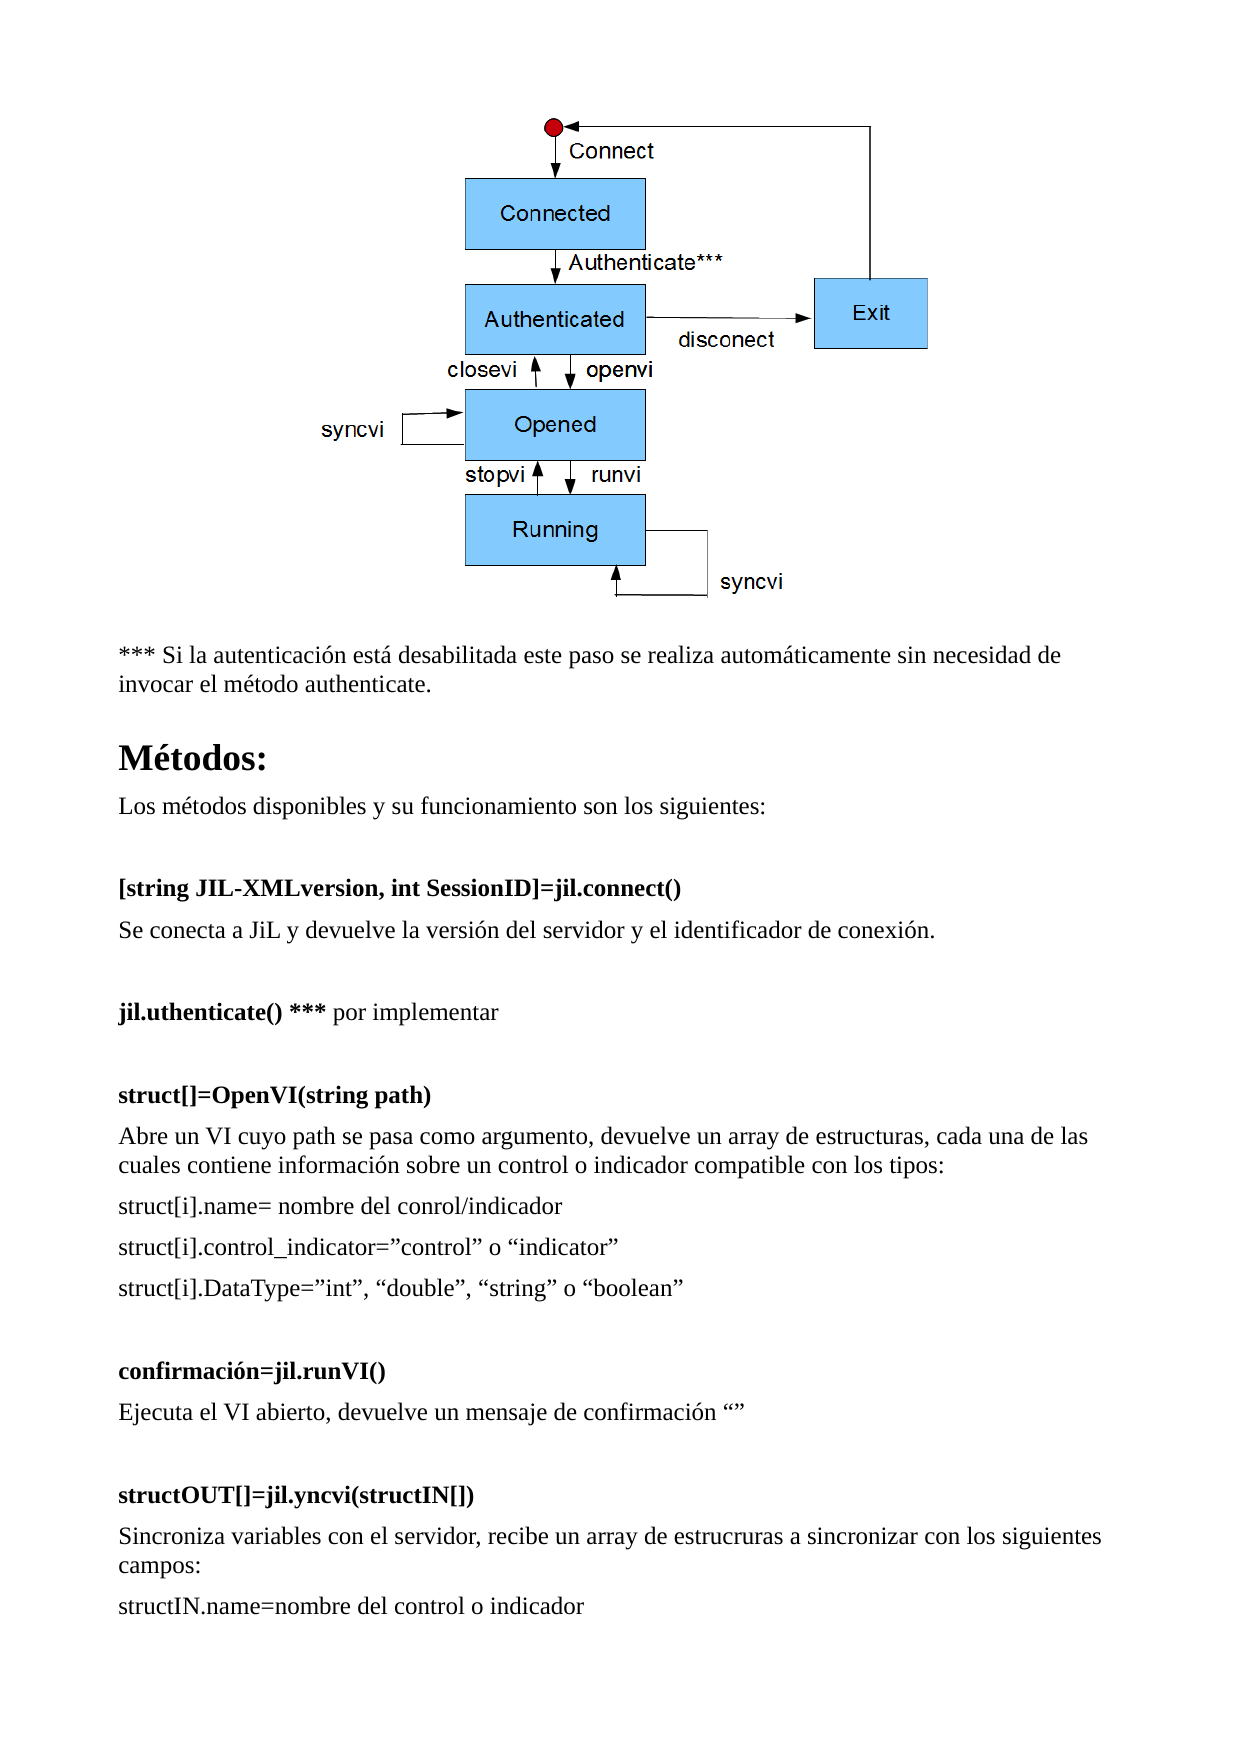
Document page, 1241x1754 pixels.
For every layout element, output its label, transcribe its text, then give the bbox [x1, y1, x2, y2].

text struct[]=OpenVI(string path) [118, 1080, 1122, 1108]
text *** Si la autenticación está desabilitada este paso se realiza automáticamente sin necesidad de invocar el método authenticate. [118, 640, 1122, 698]
text structIN.name=nombre del control o indicador [118, 1591, 1122, 1620]
text [string JIL-XMLversion, int SessionID]=jil.connect() [118, 873, 1122, 902]
text confirmación=jil.runVI() [118, 1356, 1122, 1385]
text Ejecuta el VI abierto, devuelve un mensaje de confirmación “” [118, 1397, 1122, 1426]
text Abre un VI cuyo path se pasa como argumento, devuelve un array de estructuras, cada una de las cuales contiene información sobre un control o indicador compatible con los tipos: [118, 1121, 1122, 1178]
text struct[i].name= nombre del conrol/indicador [118, 1191, 1122, 1220]
text Sincroniza variables con el servidor, recibe un array de estrucruras a sincronizar con los siguientes campos: [118, 1521, 1122, 1578]
picture [312, 118, 928, 599]
text struct[i].control_indicator=”control” o “indicator” [118, 1232, 1122, 1261]
text struct[i].DataType=”int”, “double”, “string” o “boolean” [118, 1273, 1122, 1302]
text structOUT[]=jil.yncvi(structIN[]) [118, 1480, 1122, 1508]
text Los métodos disponibles y su funcionamiento son los siguientes: [118, 791, 1122, 820]
subtitle Métodos: [118, 735, 1122, 778]
text jil.uthenticate() *** por implementar [118, 997, 1122, 1026]
text Se conecta a JiL y devuelve la versión del servidor y el identificador de conexión. [118, 915, 1122, 943]
